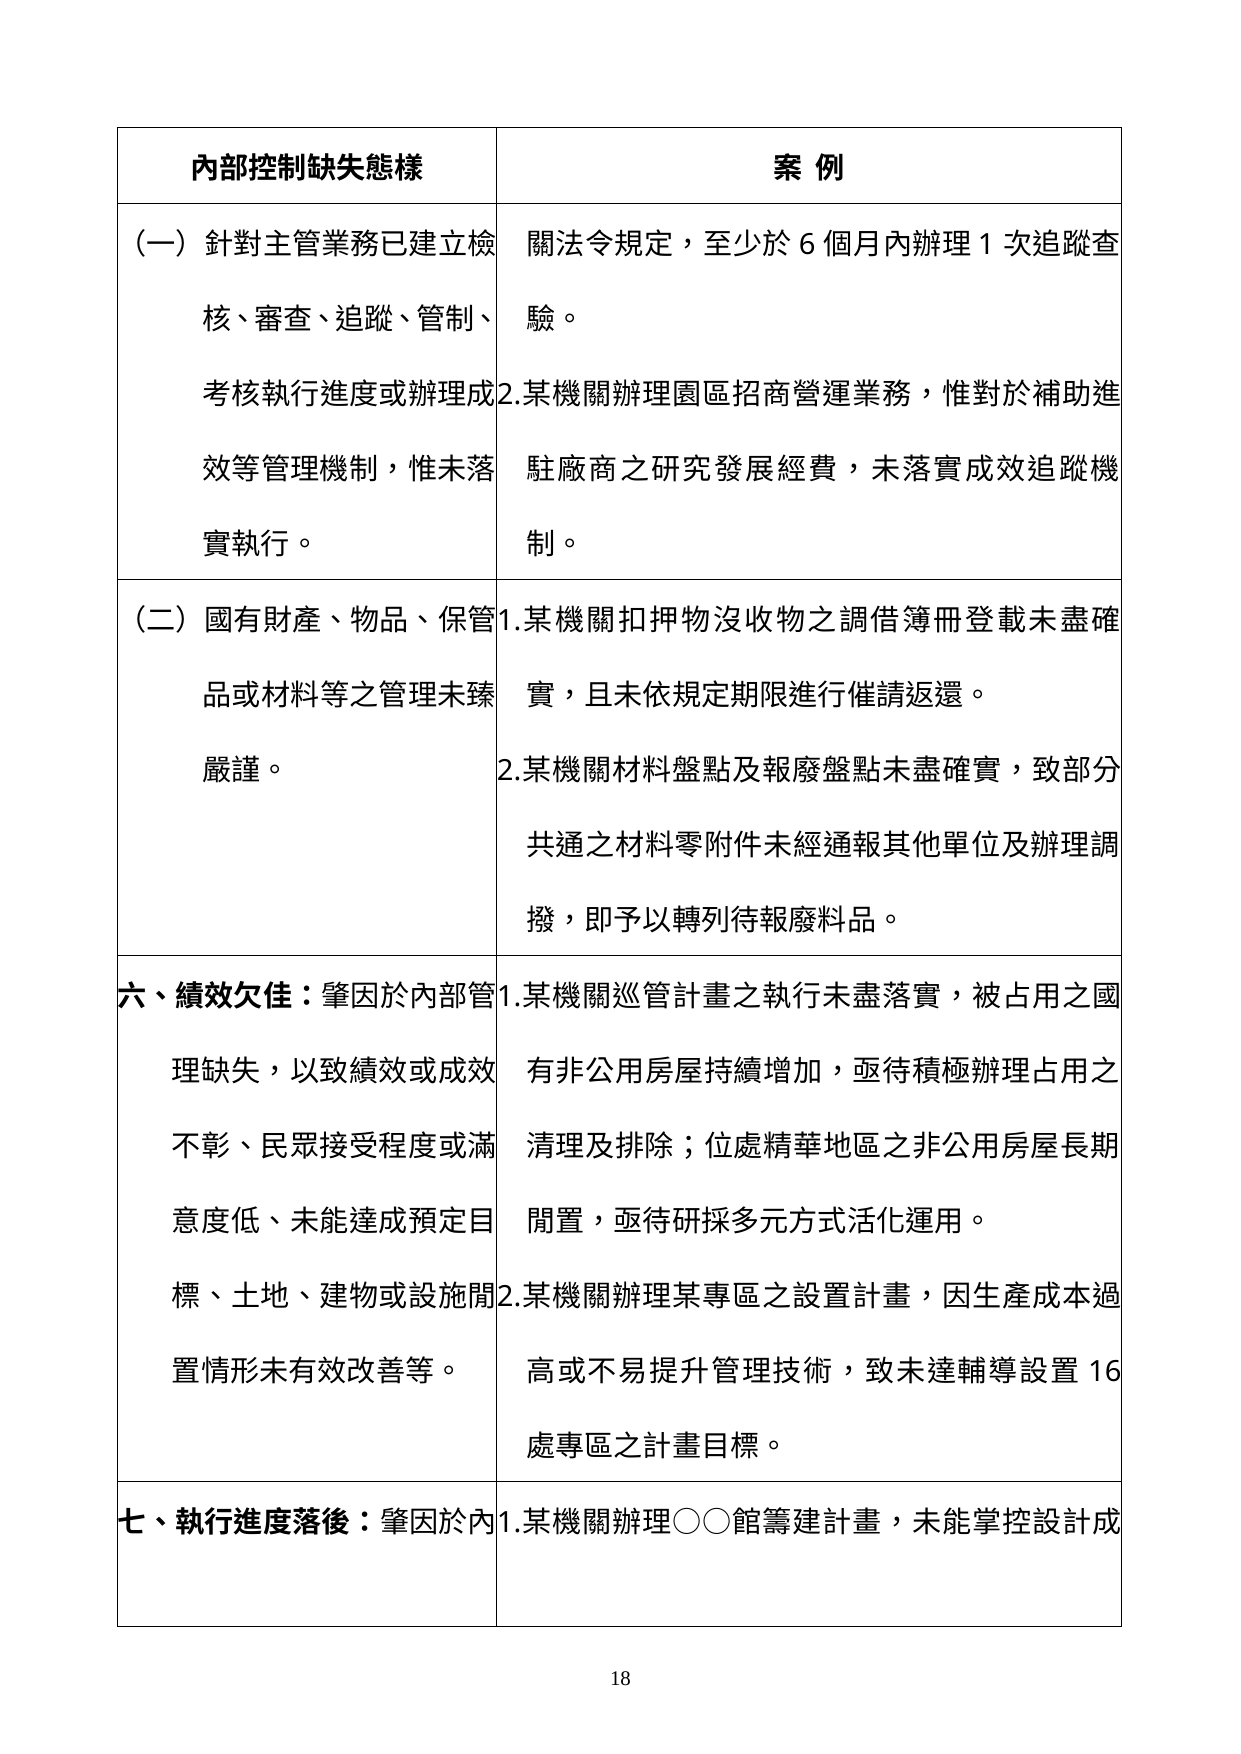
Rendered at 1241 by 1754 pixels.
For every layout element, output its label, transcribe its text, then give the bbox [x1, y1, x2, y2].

table_header 內部控制缺失態樣 [118, 128, 496, 203]
table_cell 1.某機關委託某協會辦理追蹤查驗業務，未依相關法令規定，至少於6 個月內辦理1 次追蹤查驗。 2.某機關辦理園區招商營運業務，惟對於補助進駐廠商之研究發展經費，未落實成效追蹤機制。 [497, 204, 1121, 579]
table_header 案 例 [497, 128, 1121, 203]
table_cell 七、執行進度落後：肇因於內部管理缺失，以致計畫延宕、進度落後、遲未辦理或研提解決方案等。 [118, 1482, 496, 1626]
table_cell 1.某機關扣押物沒收物之調借簿冊登載未盡確實，且未依規定期限進行催請返還。 2.某機關材料盤點及報廢盤點未盡確實，致部分共通之材料零附件未經通報其他單位及辦理調撥，即予以轉列待報廢料品。 [497, 580, 1121, 955]
table_cell 六、績效欠佳：肇因於內部管理缺失，以致績效或成效不彰、民眾接受程度或滿意度低、未能達成預定目標、土地、建物或設施閒置情形未有效改善等。 [118, 956, 496, 1481]
table_cell （二）國有財產、物品、保管品或材料等之管理未臻嚴謹。 [118, 580, 496, 955]
table_cell 1.某機關辦理○○館籌建計畫，未能掌控設計成果審查及工程發包作業，致計畫期程展延近3 年，以致未能達成開放供民眾參訪之效益。 2.某機關遲未研擬某項業務之整體性政策方案，並據以擬定具體可行之計畫，致辦理進度延宕。 [497, 1482, 1121, 1626]
table_cell 1.某機關巡管計畫之執行未盡落實，被占用之國有非公用房屋持續增加，亟待積極辦理占用之清理及排除；位處精華地區之非公用房屋長期閒置，亟待研採多元方式活化運用。 2.某機關辦理某專區之設置計畫，因生產成本過高或不易提升管理技術，致未達輔導設置16處專區之計畫目標。 [497, 956, 1121, 1481]
table_cell 五、未落實執行管控機制 （一）針對主管業務已建立檢核、審查、追蹤、管制、考核執行進度或辦理成效等管理機制，惟未落實執行。 [118, 204, 496, 579]
